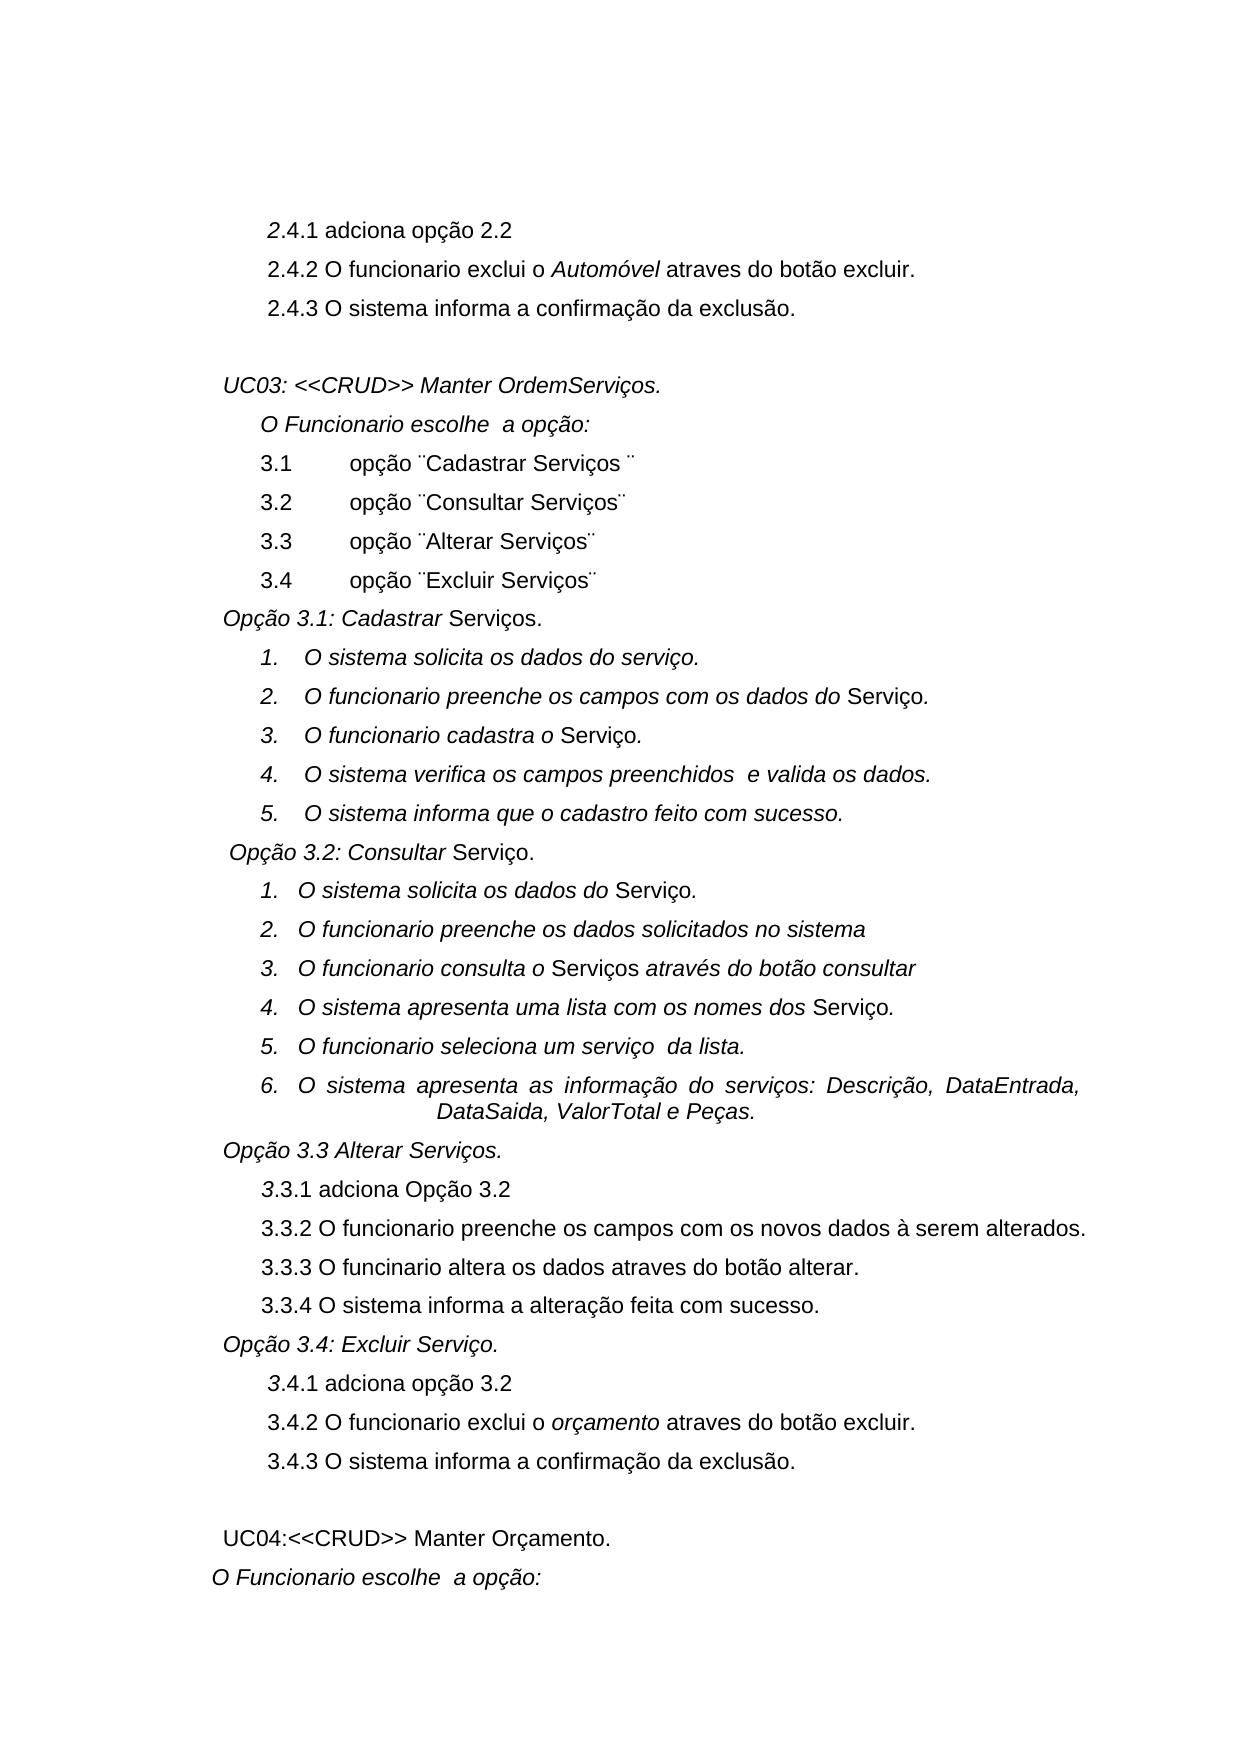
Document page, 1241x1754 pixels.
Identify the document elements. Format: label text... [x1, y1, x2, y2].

list O funcionario consulta o Serviços através do botão consultar [260, 955, 1092, 981]
list O sistema informa que o cadastro feito com sucesso. [260, 800, 1092, 826]
list 3.4.1 adciona opção 3.2 [185, 1370, 1092, 1396]
list Opção 3.2: Consultar Serviço. [185, 838, 1092, 865]
list 3.3 opção ¨Alterar Serviços¨ [223, 528, 1092, 554]
list O sistema apresenta as informação do serviços: Descrição, DataEntrada, DataSaida, ValorTotal e Peças. [260, 1072, 1092, 1124]
list 2.4.2 O funcionario exclui o Automóvel atraves do botão excluir. [185, 256, 1092, 282]
list UC03: <<CRUD>> Manter OrdemServiços. [185, 372, 1092, 399]
list Opção 3.1: Cadastrar Serviços. [185, 605, 1092, 632]
list O funcionario preenche os dados solicitados no sistema [260, 916, 1092, 943]
list 3.3.4 O sistema informa a alteração feita com sucesso. [185, 1292, 1092, 1319]
list 2.4.1 adciona opção 2.2 [185, 217, 1092, 243]
list O funcionario cadastra o Serviço. [260, 722, 1092, 748]
list 3.3.1 adciona Opção 3.2 [185, 1176, 1092, 1202]
list UC04:<<CRUD>> Manter Orçamento. [185, 1525, 1092, 1552]
list O sistema solicita os dados do Serviço. [260, 877, 1092, 904]
list 3.2 opção ¨Consultar Serviços¨ [223, 489, 1092, 515]
list O sistema verifica os campos preenchidos e valida os dados. [260, 761, 1092, 787]
list 2.4.3 O sistema informa a confirmação da exclusão. [185, 294, 1092, 321]
list 3.4 opção ¨Excluir Serviços¨ [223, 567, 1092, 593]
list O funcionario preenche os campos com os dados do Serviço. [260, 683, 1092, 709]
list O sistema solicita os dados do serviço. [260, 644, 1092, 671]
text O Funcionario escolhe a opção: [148, 1564, 1092, 1591]
list 3.1 opção ¨Cadastrar Serviços ¨ [223, 450, 1092, 476]
list Opção 3.4: Excluir Serviço. [185, 1331, 1092, 1357]
list 3.4.3 O sistema informa a confirmação da exclusão. [185, 1448, 1092, 1474]
list 3.4.2 O funcionario exclui o orçamento atraves do botão excluir. [185, 1409, 1092, 1435]
list 3.3.2 O funcionario preenche os campos com os novos dados à serem alterados. [185, 1214, 1092, 1241]
list 3.3.3 O funcinario altera os dados atraves do botão alterar. [185, 1253, 1092, 1280]
list O sistema apresenta uma lista com os nomes dos Serviço. [260, 994, 1092, 1020]
list Opção 3.3 Alterar Serviços. [185, 1137, 1092, 1163]
list O Funcionario escolhe a opção: [223, 411, 1092, 437]
list O funcionario seleciona um serviço da lista. [260, 1033, 1092, 1059]
